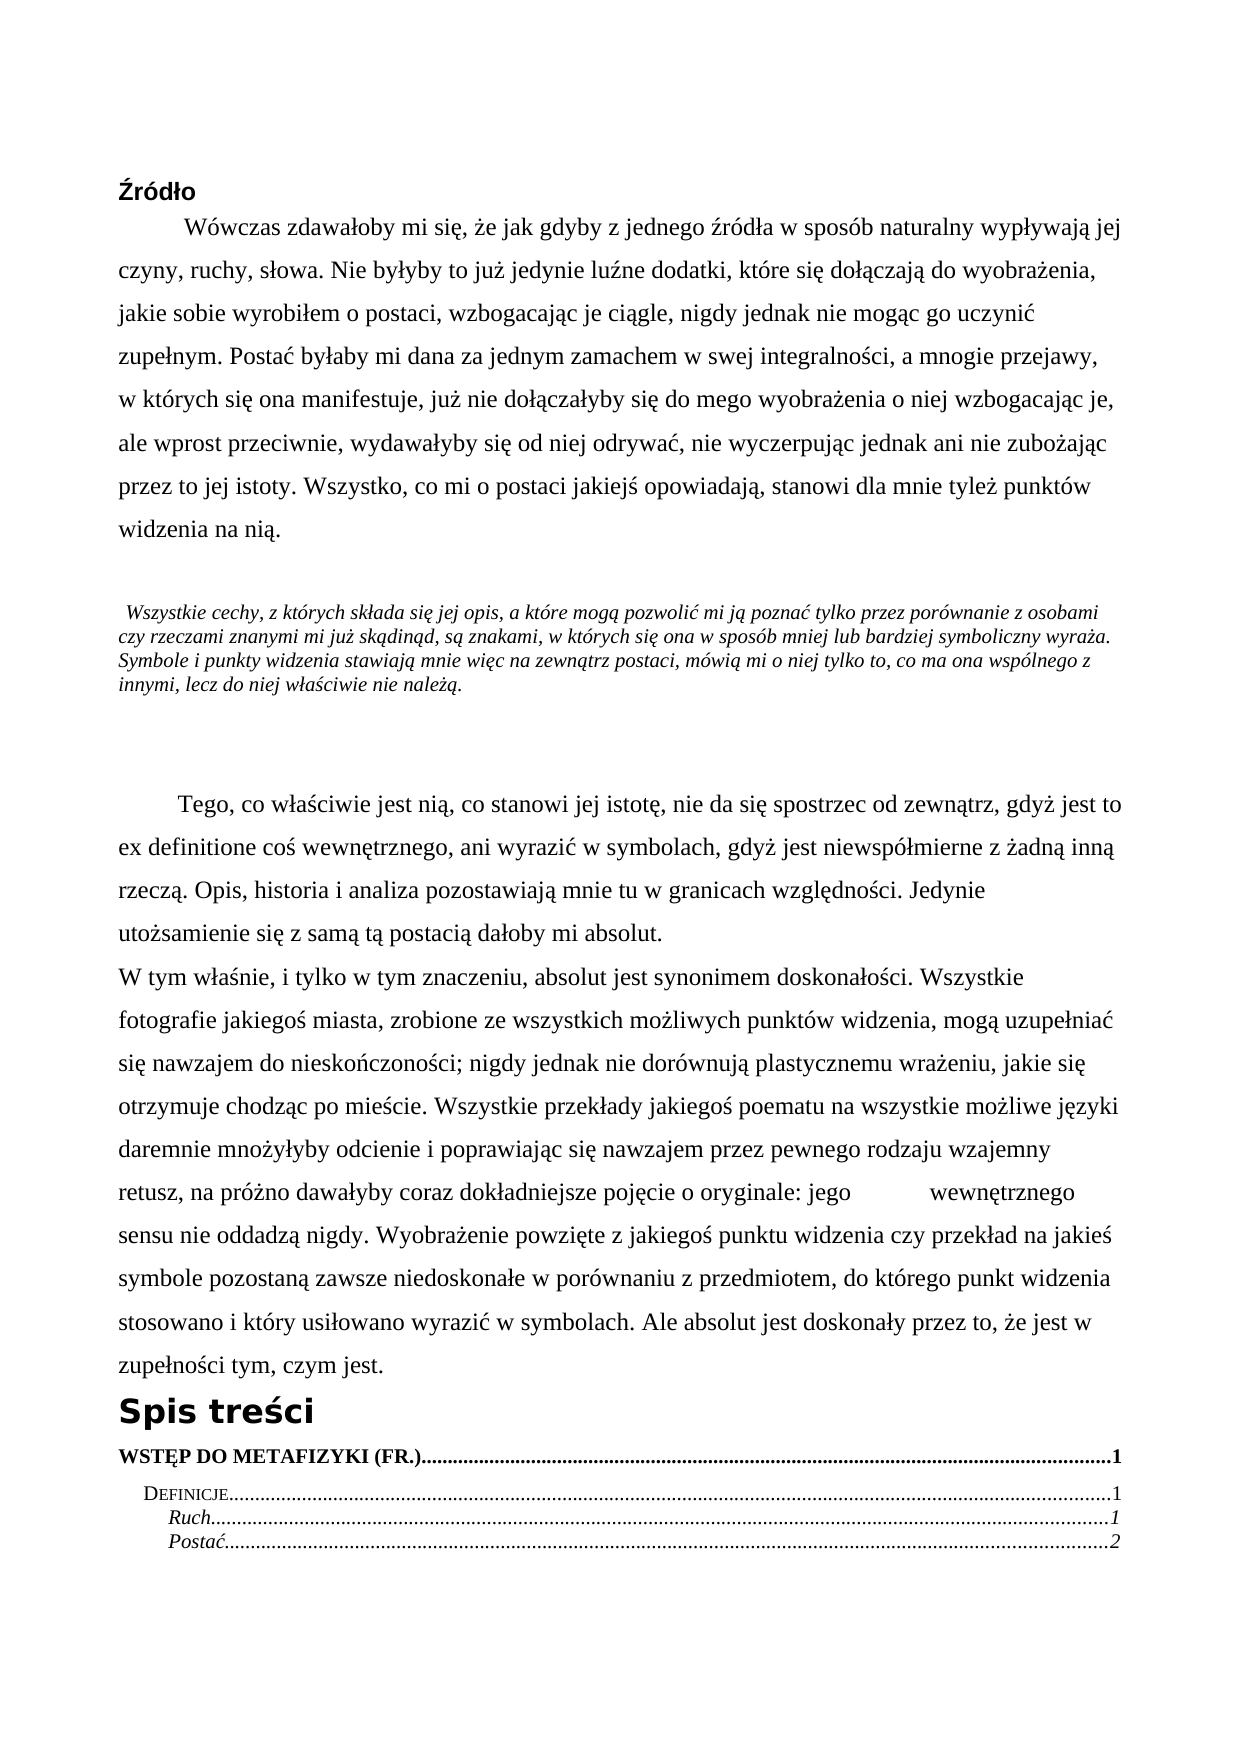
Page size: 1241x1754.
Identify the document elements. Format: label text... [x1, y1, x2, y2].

subtitle Źródło [118, 177, 1122, 206]
text Ruch 1 [168, 1505, 1122, 1529]
text Definicje 1 [143, 1481, 1122, 1505]
text Wstęp do metafizyki (fr.) 1 [118, 1444, 1122, 1468]
text Spis treści [118, 1393, 1122, 1432]
text W tym właśnie, i tylko w tym znaczeniu, absolut jest synonimem doskonałości. Wszystkie fotografie jakiegoś miasta, zrobione ze wszystkich możliwych punktów widzenia, mogą uzupełniać się nawzajem do nieskończoności; nigdy jednak nie dorównują plastycznemu wrażeniu, jakie się otrzymuje chodząc po mieście. Wszystkie przekłady jakiegoś poematu na wszystkie możliwe języki daremnie mnożyłyby odcienie i poprawiając się nawzajem przez pewnego rodzaju wzajemny retusz, na próżno dawałyby coraz dokładniejsze pojęcie o oryginale: jego wewnętrznego sensu nie oddadzą nigdy. Wyobrażenie powzięte z jakiegoś punktu widzenia czy przekład na jakieś symbole pozostaną zawsze niedoskonałe w porównaniu z przedmiotem, do którego punkt widzenia stosowano i który usiłowano wyrazić w symbolach. Ale absolut jest doskonały przez to, że jest w zupełności tym, czym jest. [118, 962, 1122, 1378]
text Postać 2 [168, 1529, 1122, 1553]
text Wszystkie cechy, z których składa się jej opis, a które mogą pozwolić mi ją poznać tylko przez porównanie z osobami czy rzeczami znanymi mi już skądinąd, są znakami, w których się ona w sposób mniej lub bardziej symboliczny wyraża. Symbole i punkty widzenia stawiają mnie więc na zewnątrz postaci, mówią mi o niej tylko to, co ma ona wspólnego z innymi, lecz do niej właściwie nie należą. [118, 600, 1122, 696]
text Wówczas zdawałoby mi się, że jak gdyby z jednego źródła w sposób naturalny wypływają jej czyny, ruchy, słowa. Nie byłyby to już jedynie luźne dodatki, które się dołączają do wyobrażenia, jakie sobie wyrobiłem o postaci, wzbogacając je ciągle, nigdy jednak nie mogąc go uczynić zupełnym. Postać byłaby mi dana za jednym zamachem w swej integralności, a mnogie przejawy, w których się ona manifestuje, już nie dołączałyby się do mego wyobrażenia o niej wzbogacając je, ale wprost przeciwnie, wydawałyby się od niej odrywać, nie wyczerpując jednak ani nie zubożając przez to jej istoty. Wszystko, co mi o postaci jakiejś opowiadają, stanowi dla mnie tyleż punktów widzenia na nią. [118, 212, 1122, 543]
text Tego, co właściwie jest nią, co stanowi jej istotę, nie da się spostrzec od zewnątrz, gdyż jest to ex definitione coś wewnętrznego, ani wyrazić w symbolach, gdyż jest niewspółmierne z żadną inną rzeczą. Opis, historia i analiza pozostawiają mnie tu w granicach względności. Jedynie utożsamienie się z samą tą postacią dałoby mi absolut. [118, 789, 1122, 947]
